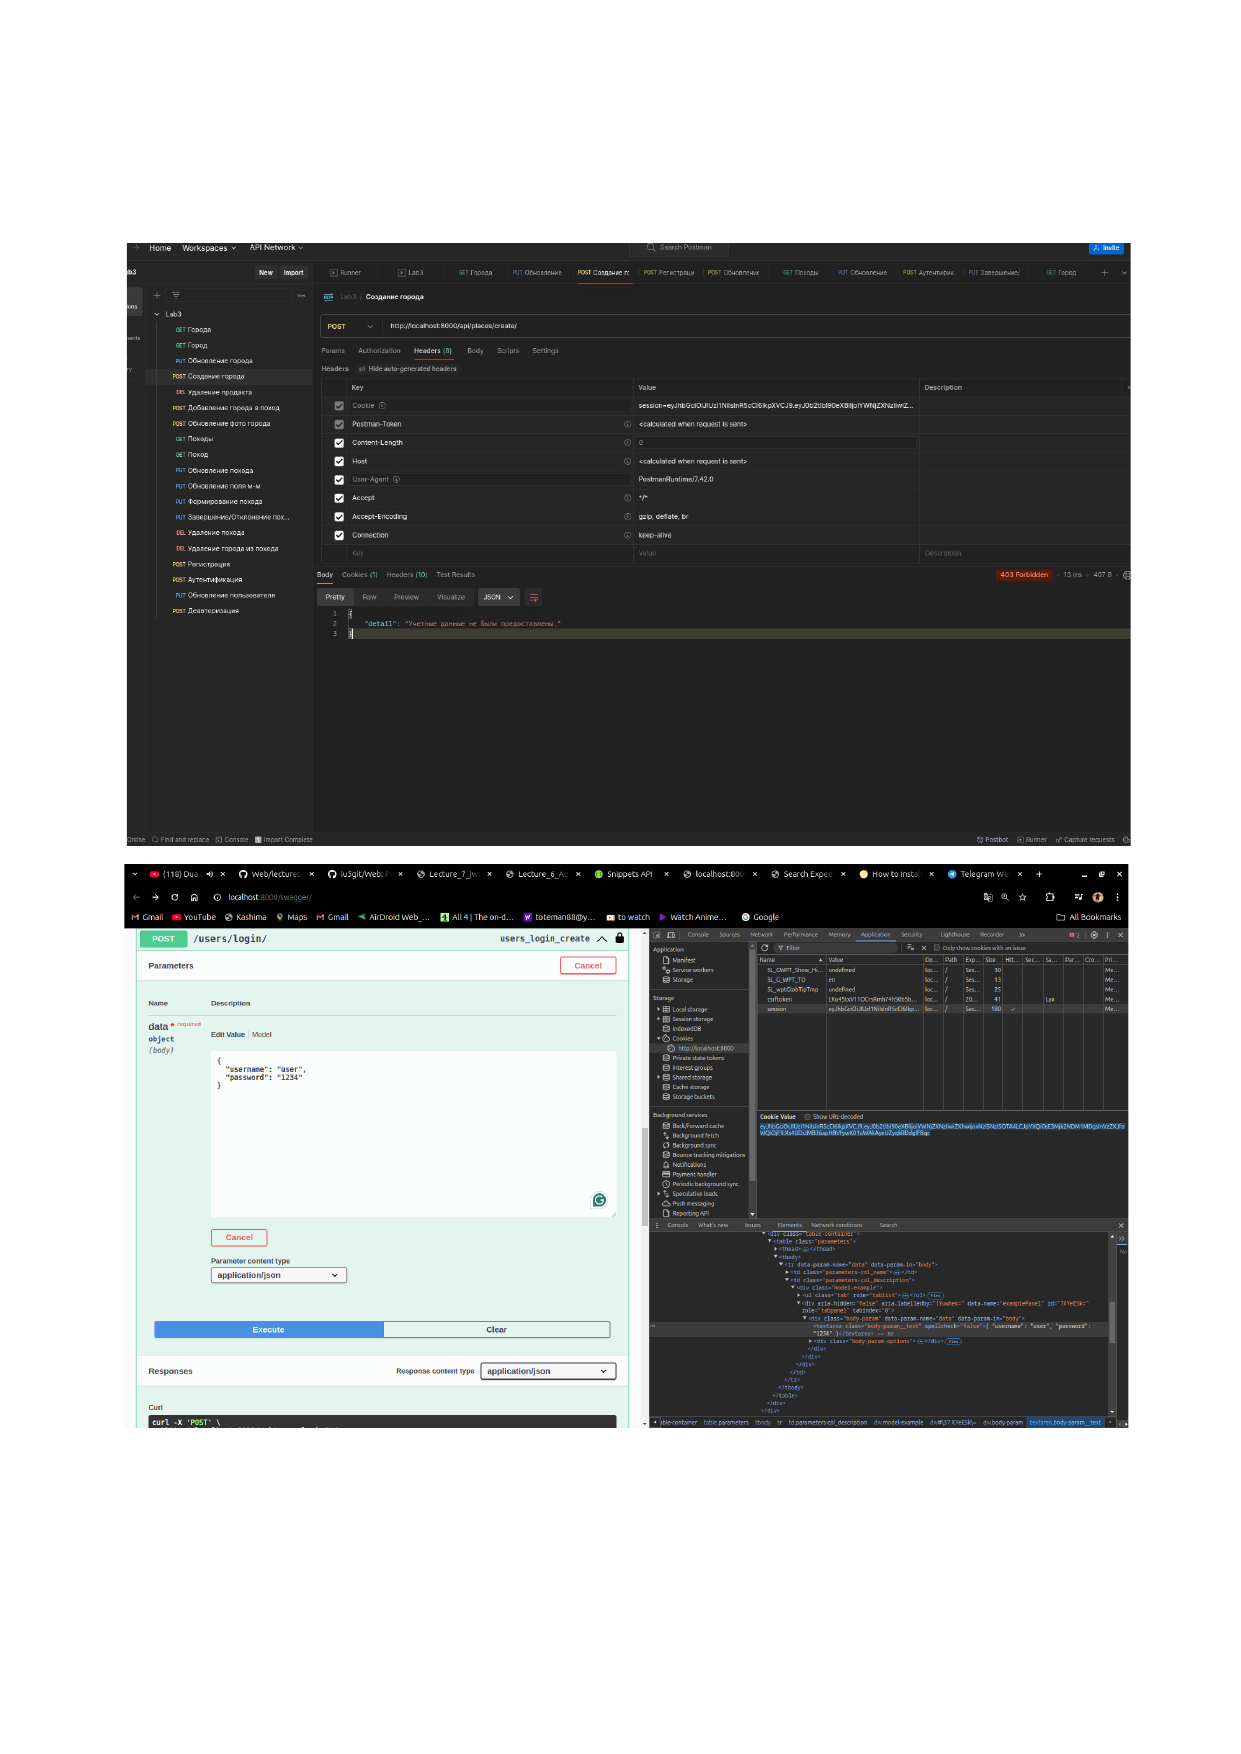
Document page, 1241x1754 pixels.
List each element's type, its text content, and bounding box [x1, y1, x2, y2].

picture [126, 243, 1131, 846]
text After logout Заново авторизоваться под пользователем Выполнить метод Аутентификация заявку со статусом “В работе” (statues 2)atus:2) Попытаться завершить заявку за пользователя Открыть метод Завершение/ Отклонение заказа Вурле передать id заявки со статусом “В работе” Втеле запроса указать status: 3 Вернется ошибка 403, потому что принимать заявки можеттолько модератор Войти под модератором [118, 118, 1122, 1629]
picture [124, 864, 1129, 1428]
